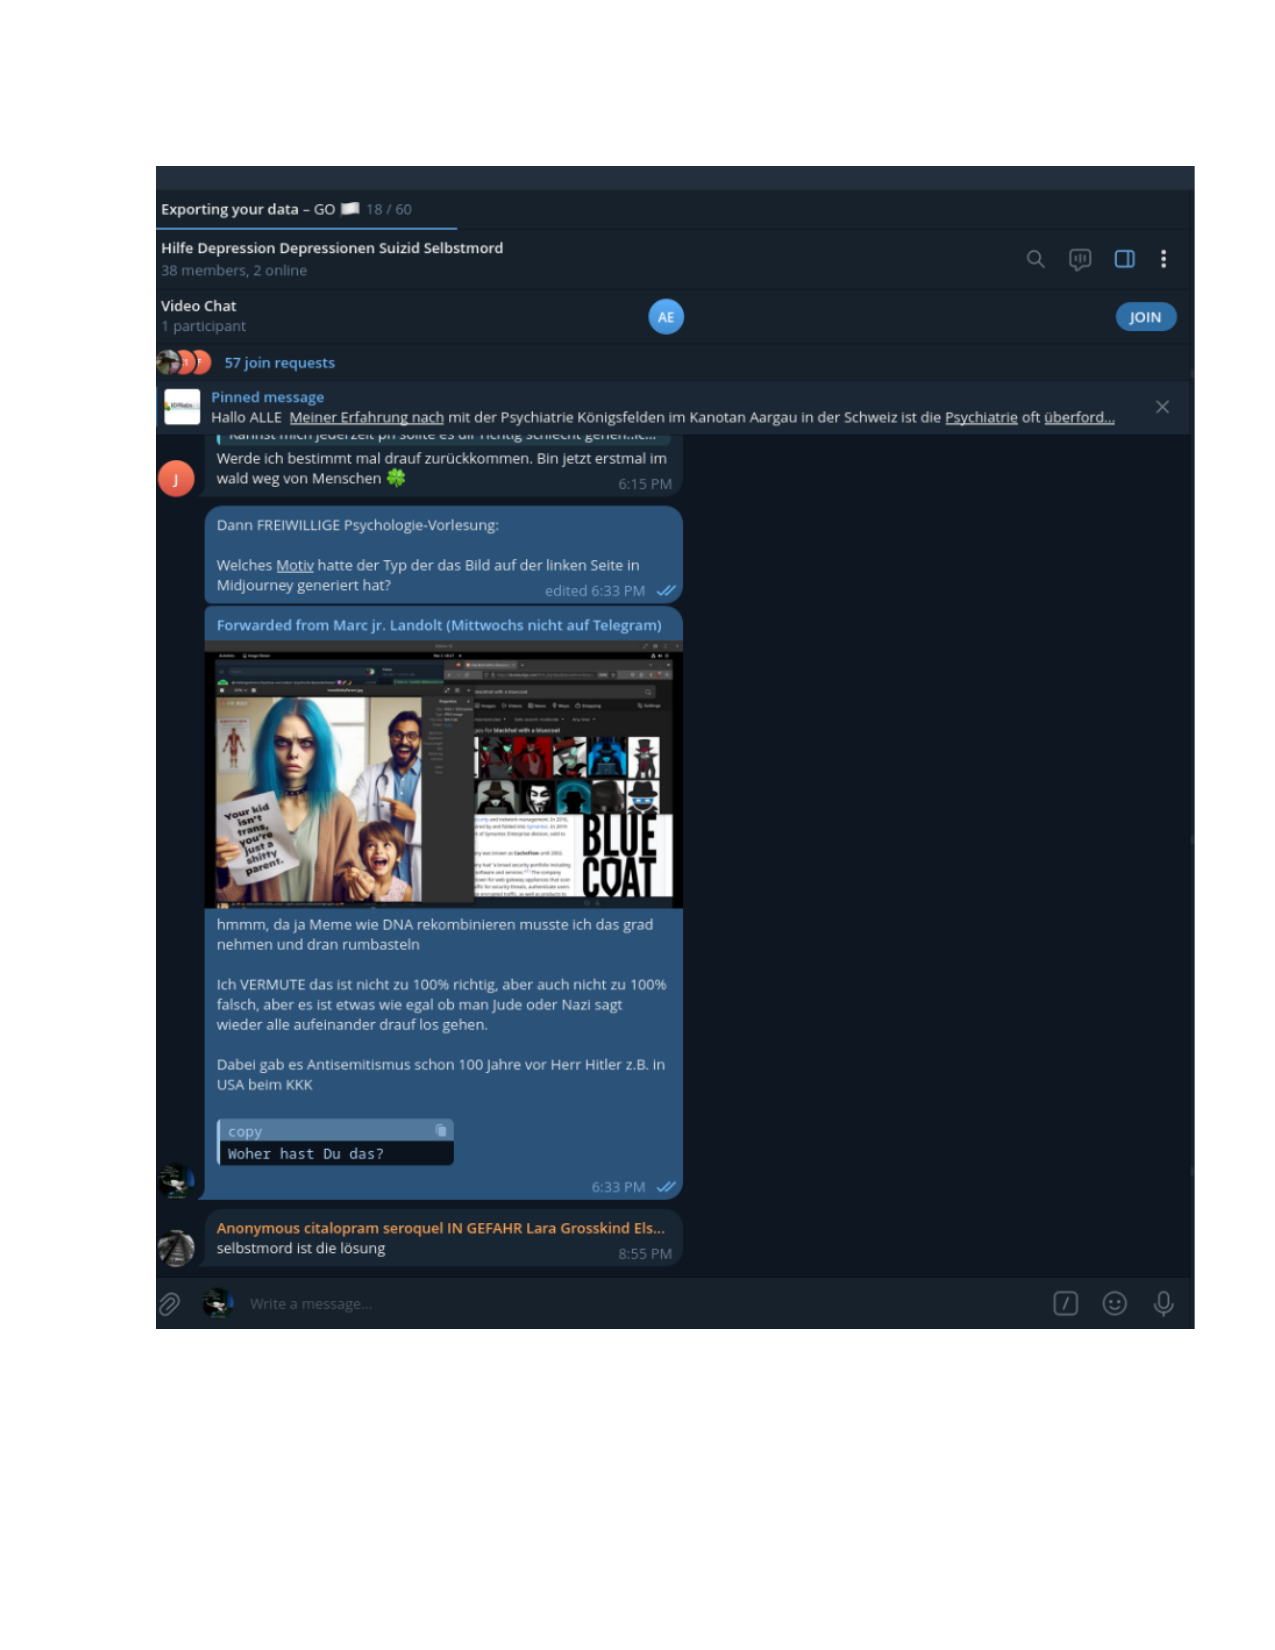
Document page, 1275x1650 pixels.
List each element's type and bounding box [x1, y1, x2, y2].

picture [156, 166, 1195, 1329]
